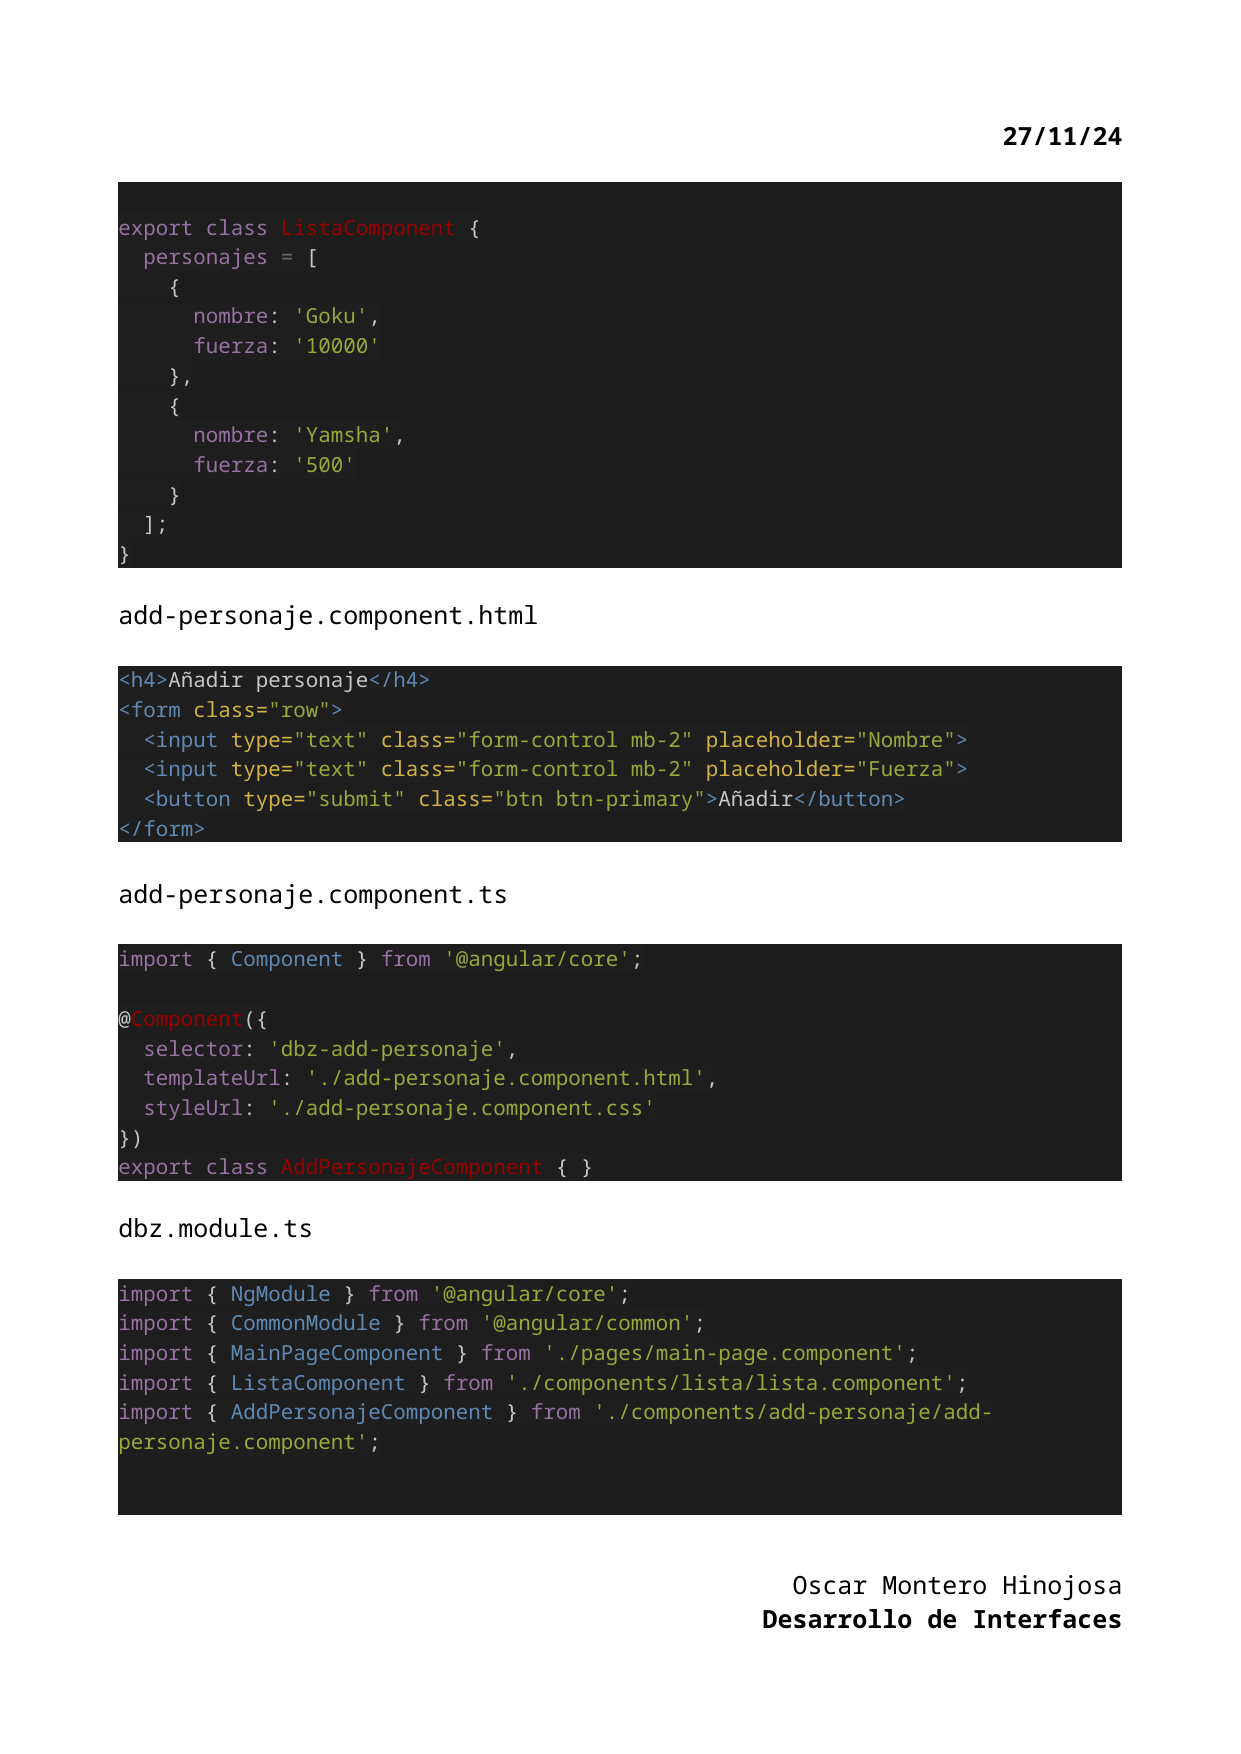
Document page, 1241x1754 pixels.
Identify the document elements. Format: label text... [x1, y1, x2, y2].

text templateUrl: './add-personaje.component.html', [118, 1062, 1122, 1092]
text personajes = [ [118, 241, 1122, 271]
text fuerza: '500' [118, 449, 1122, 478]
text import { Component } from '@angular/core'; [118, 944, 1122, 973]
text dbz.module.ts [118, 1211, 1122, 1245]
text { [118, 389, 1122, 419]
text import { ListaComponent } from './components/lista/lista.component'; [118, 1367, 1122, 1396]
text <input type="text" class="form-control mb-2" placeholder="Fuerza"> [118, 753, 1122, 783]
text <button type="submit" class="btn btn-primary">Añadir</button> [118, 783, 1122, 813]
text }) [118, 1121, 1122, 1151]
text <h4>Añadir personaje</h4> [118, 666, 1122, 694]
text </form> [118, 813, 1122, 842]
text <input type="text" class="form-control mb-2" placeholder="Nombre"> [118, 724, 1122, 753]
text styleUrl: './add-personaje.component.css' [118, 1092, 1122, 1121]
text ]; [118, 508, 1122, 538]
text }, [118, 360, 1122, 389]
text selector: 'dbz-add-personaje', [118, 1032, 1122, 1062]
text import { AddPersonajeComponent } from './components/add-personaje/add-personaje.component'; [118, 1396, 1122, 1456]
text add-personaje.component.ts [118, 876, 1122, 911]
text add-personaje.component.html [118, 597, 1122, 631]
text export class ListaComponent { [118, 211, 1122, 241]
text nombre: 'Yamsha', [118, 419, 1122, 449]
text fuerza: '10000' [118, 330, 1122, 360]
text import { MainPageComponent } from './pages/main-page.component'; [118, 1337, 1122, 1367]
text { [118, 271, 1122, 300]
text } [118, 478, 1122, 508]
text nombre: 'Goku', [118, 300, 1122, 330]
text <form class="row"> [118, 694, 1122, 724]
text import { NgModule } from '@angular/core'; [118, 1279, 1122, 1307]
text export class AddPersonajeComponent { } [118, 1151, 1122, 1181]
text } [118, 538, 1122, 568]
text @Component({ [118, 1003, 1122, 1032]
text import { CommonModule } from '@angular/common'; [118, 1307, 1122, 1337]
